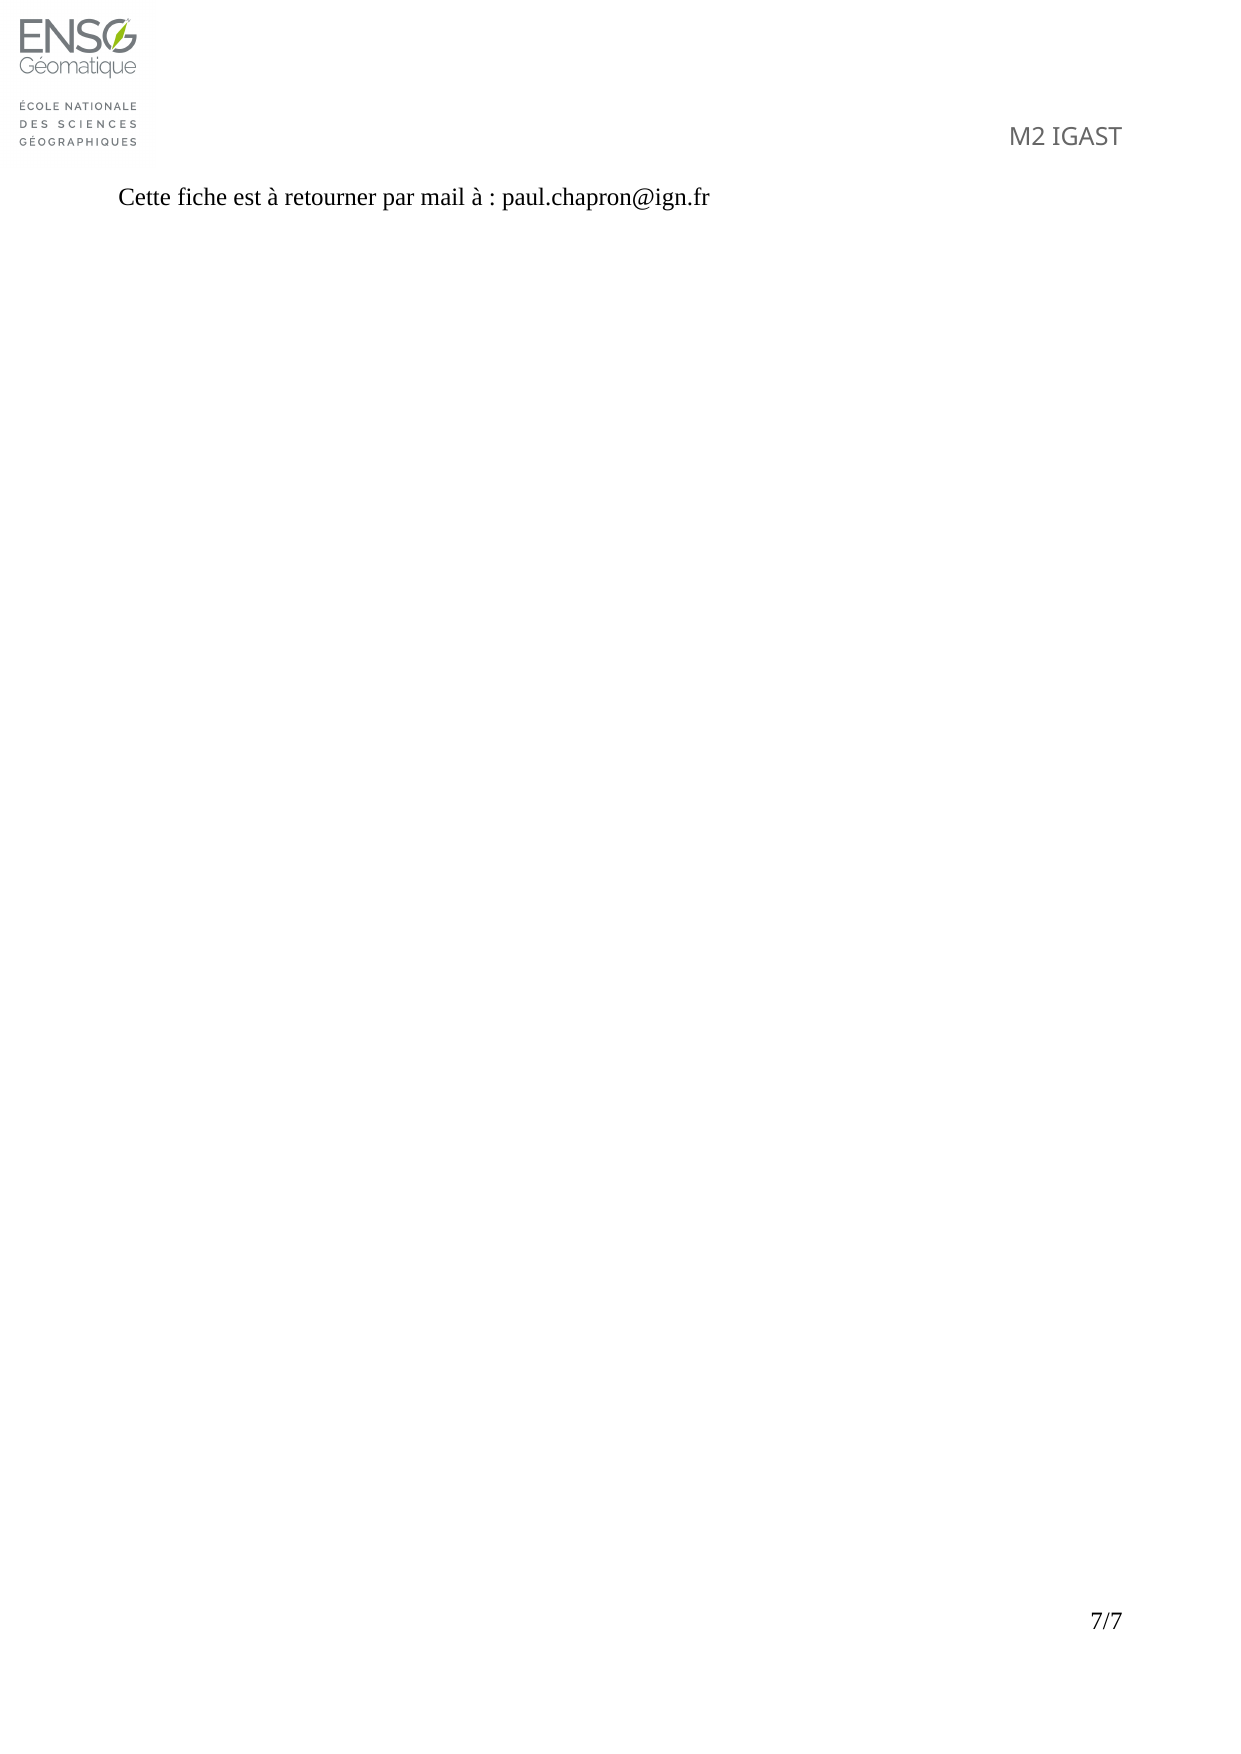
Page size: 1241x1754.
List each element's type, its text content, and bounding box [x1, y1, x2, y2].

text Cette fiche est à retourner par mail à : paul.chapron@ign.fr [118, 182, 1122, 210]
picture [0, 0, 156, 168]
